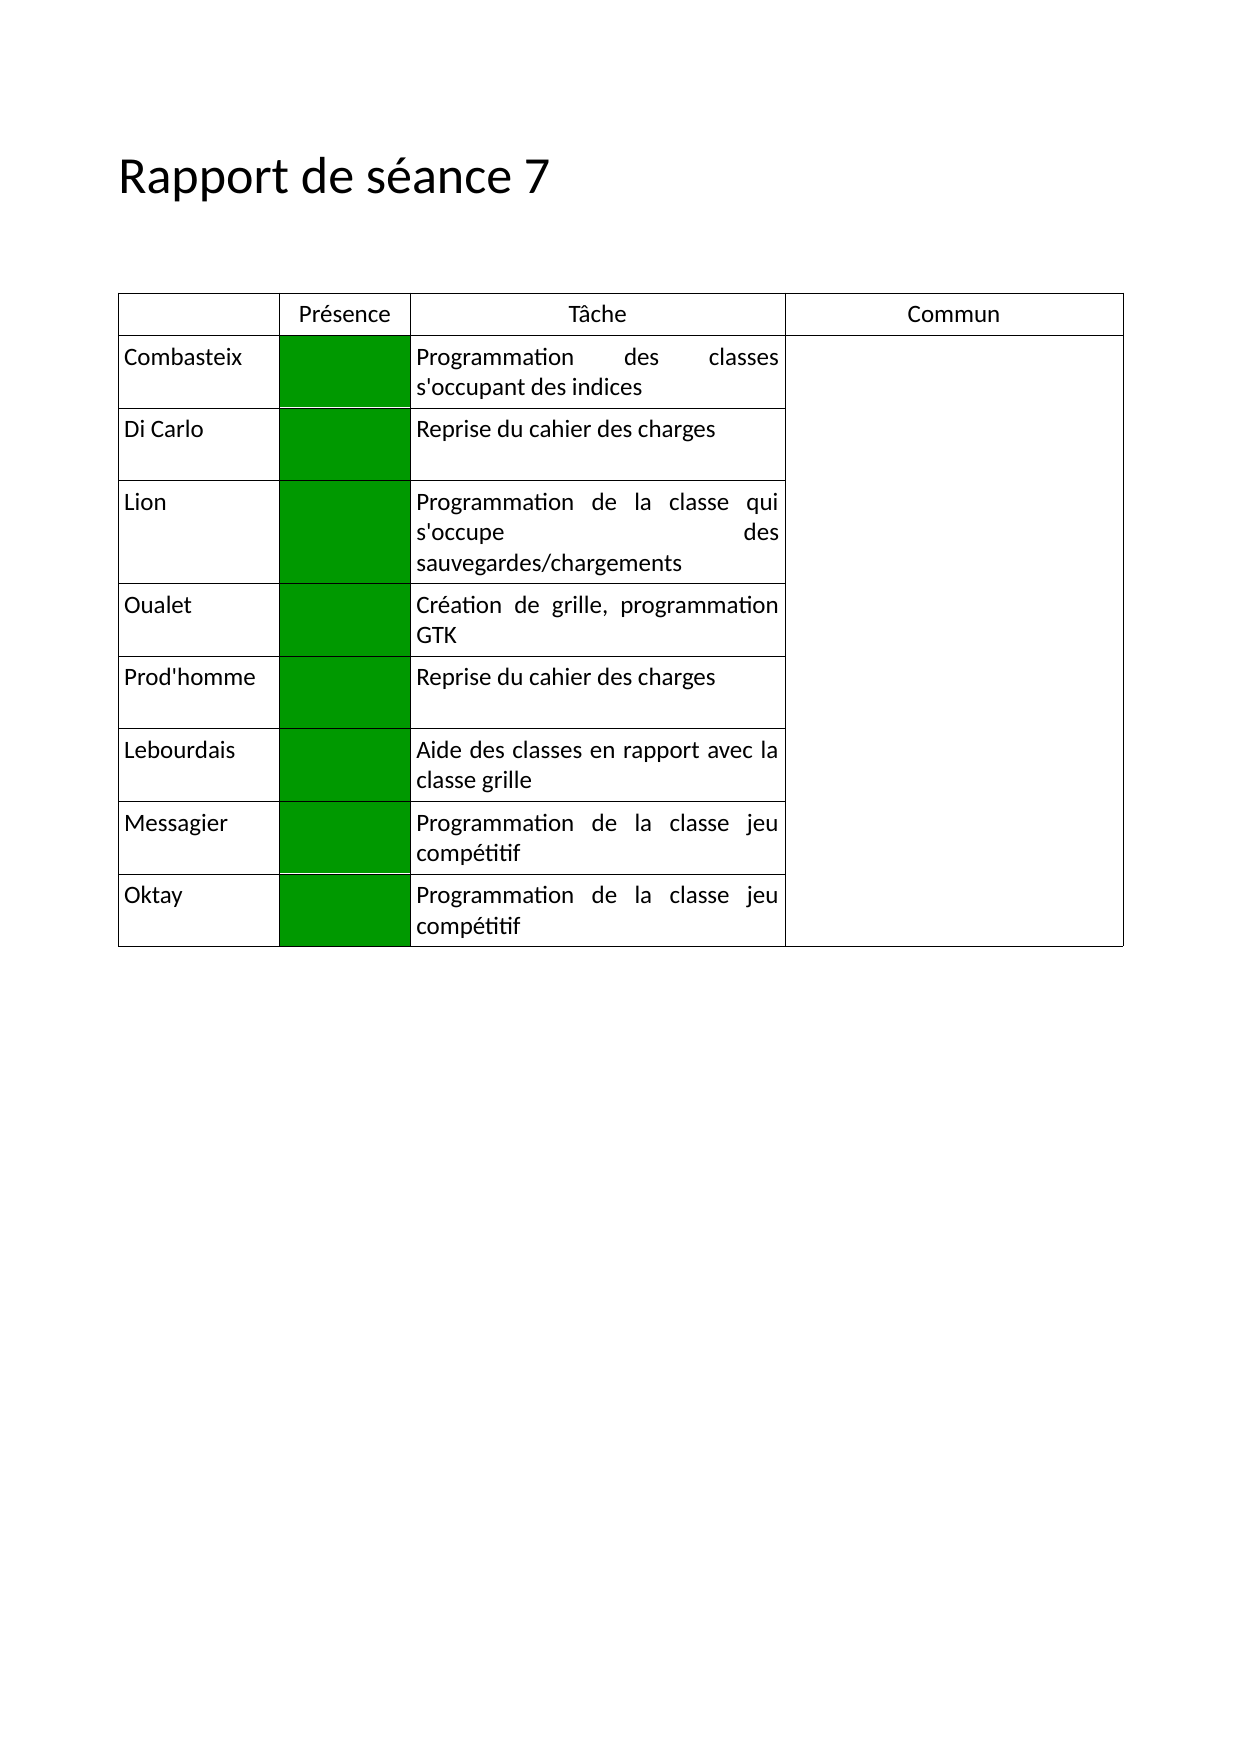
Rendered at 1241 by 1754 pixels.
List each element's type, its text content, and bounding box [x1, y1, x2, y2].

table_cell Messagier [119, 802, 279, 873]
table_cell Lebourdais [119, 729, 279, 801]
table_cell Prod'homme [119, 657, 279, 728]
table_cell Programmation de la classe jeu compétitif [411, 875, 785, 946]
table_cell Combasteix [119, 336, 279, 407]
table_cell [280, 336, 410, 407]
table_cell [280, 584, 410, 656]
table_header Tâche [411, 294, 785, 335]
table_cell [280, 875, 410, 946]
table_cell [280, 409, 410, 480]
table_cell Programmation de la classe qui s'occupe des sauvegardes/chargements [411, 481, 785, 583]
table_cell [280, 481, 410, 583]
table_cell Lion [119, 481, 279, 583]
table_header [119, 294, 279, 335]
table_header Commun [786, 294, 1123, 335]
table_cell Programmation des classes s'occupant des indices [411, 336, 785, 407]
table_cell Oktay [119, 875, 279, 946]
table_cell [280, 802, 410, 873]
table_cell [786, 336, 1123, 946]
table_cell [280, 729, 410, 801]
table_cell Oualet [119, 584, 279, 656]
table_cell Aide des classes en rapport avec la classe grille [411, 729, 785, 801]
table_cell Création de grille, programmation GTK [411, 584, 785, 656]
table_header Présence [280, 294, 410, 335]
table_cell Reprise du cahier des charges [411, 657, 785, 728]
table_cell [280, 657, 410, 728]
table_cell Programmation de la classe jeu compétitif [411, 802, 785, 873]
table_cell Reprise du cahier des charges [411, 409, 785, 480]
subtitle Rapport de séance 7 [118, 143, 1122, 207]
table_cell Di Carlo [119, 409, 279, 480]
